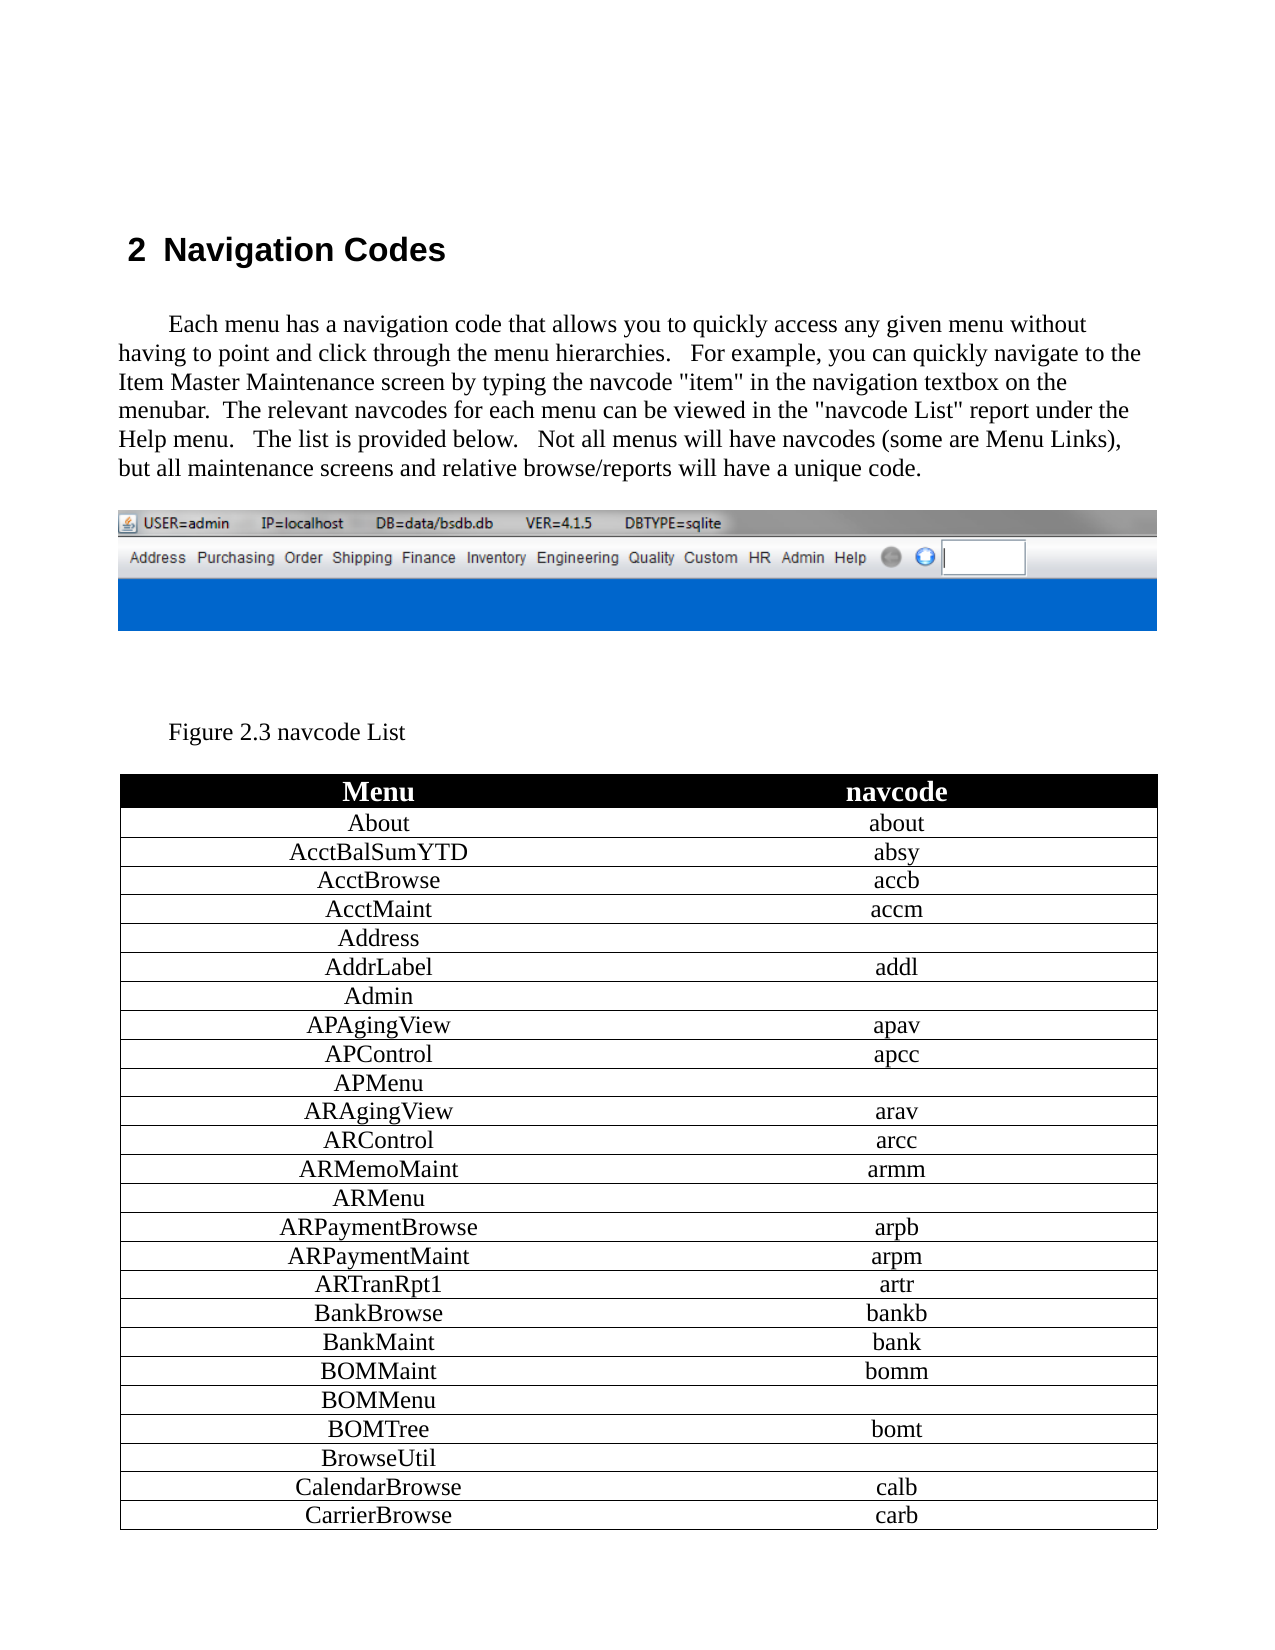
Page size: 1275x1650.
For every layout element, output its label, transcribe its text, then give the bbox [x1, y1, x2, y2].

table_header Menu [121, 775, 636, 808]
table_cell apav [636, 1011, 1157, 1039]
table_cell ARPaymentMaint [121, 1242, 636, 1269]
table_cell accb [636, 867, 1157, 894]
table_cell AcctBalSumYTD [121, 838, 636, 866]
text Figure 2.3 navcode List [118, 717, 1157, 746]
table_cell BOMMaint [121, 1357, 636, 1385]
table_cell bank [636, 1328, 1157, 1356]
table_cell bankb [636, 1299, 1157, 1327]
table_cell arav [636, 1097, 1157, 1125]
table_cell APMenu [121, 1069, 636, 1096]
table_cell [636, 1069, 1157, 1096]
table_cell AddrLabel [121, 953, 636, 981]
table_cell arcc [636, 1126, 1157, 1154]
table_cell carb [636, 1501, 1157, 1529]
table_cell CarrierBrowse [121, 1501, 636, 1529]
table_cell [636, 1444, 1157, 1471]
table_cell About [121, 808, 636, 837]
table_cell BOMMenu [121, 1386, 636, 1414]
table_cell Admin [121, 982, 636, 1010]
table_cell [636, 982, 1157, 1010]
table_cell BrowseUtil [121, 1444, 636, 1471]
table_cell ARPaymentBrowse [121, 1213, 636, 1241]
table_cell calb [636, 1472, 1157, 1500]
table_cell AcctBrowse [121, 867, 636, 894]
table_cell apcc [636, 1040, 1157, 1067]
table_cell ARAgingView [121, 1097, 636, 1125]
table_cell APAgingView [121, 1011, 636, 1039]
table_header navcode [636, 775, 1157, 808]
table_cell ARTranRpt1 [121, 1271, 636, 1298]
table_cell CalendarBrowse [121, 1472, 636, 1500]
table_cell [636, 924, 1157, 952]
table_cell ARMemoMaint [121, 1155, 636, 1183]
table_cell BankBrowse [121, 1299, 636, 1327]
table_cell bomm [636, 1357, 1157, 1385]
table_cell APControl [121, 1040, 636, 1067]
table_cell about [636, 808, 1157, 837]
table_cell absy [636, 838, 1157, 866]
table_cell addl [636, 953, 1157, 981]
table_cell ARMenu [121, 1184, 636, 1212]
table_cell arpm [636, 1242, 1157, 1269]
table_cell ARControl [121, 1126, 636, 1154]
table_cell BankMaint [121, 1328, 636, 1356]
table_cell artr [636, 1271, 1157, 1298]
table_cell bomt [636, 1415, 1157, 1443]
text Each menu has a navigation code that allows you to quickly access any given menu without having to point and click through the menu hierarchies. For example, you can quickly navigate to the Item Master Maintenance screen by typing the navcode "item" in the navigation textbox on the menubar. The relevant navcodes for each menu can be viewed in the "navcode List" report under the Help menu. The list is provided below. Not all menus will have navcodes (some are Menu Links), but all maintenance screens and relative browse/reports will have a unique code. [118, 309, 1157, 482]
subtitle Navigation Codes [118, 229, 1157, 268]
table_cell arpb [636, 1213, 1157, 1241]
table_cell accm [636, 895, 1157, 923]
table_cell BOMTree [121, 1415, 636, 1443]
table_cell [636, 1184, 1157, 1212]
table_cell [636, 1386, 1157, 1414]
table_cell AcctMaint [121, 895, 636, 923]
picture [118, 510, 1157, 631]
table_cell Address [121, 924, 636, 952]
table_cell armm [636, 1155, 1157, 1183]
